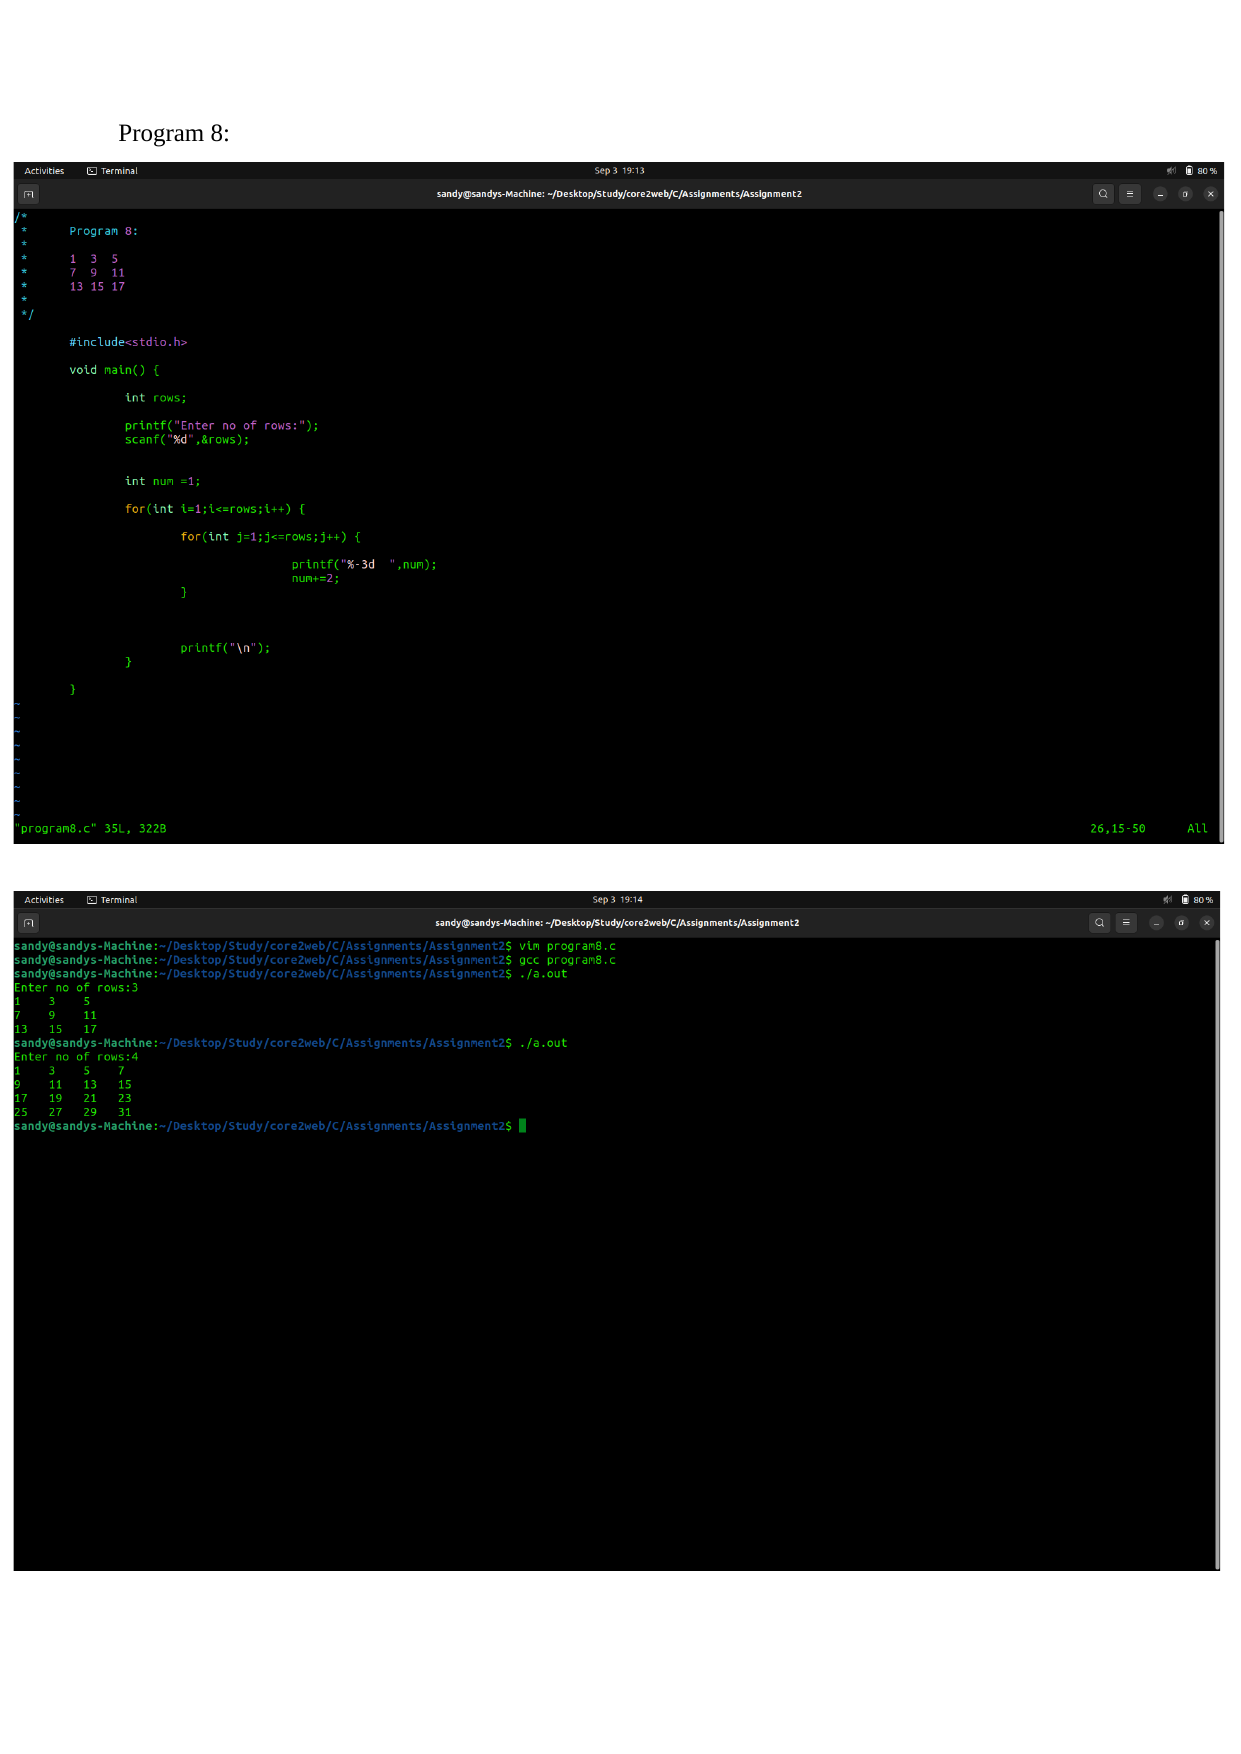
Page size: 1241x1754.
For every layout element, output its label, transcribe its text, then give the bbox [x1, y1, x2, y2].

text Program 8: [118, 118, 1122, 147]
picture [13, 162, 1225, 844]
picture [13, 891, 1221, 1571]
